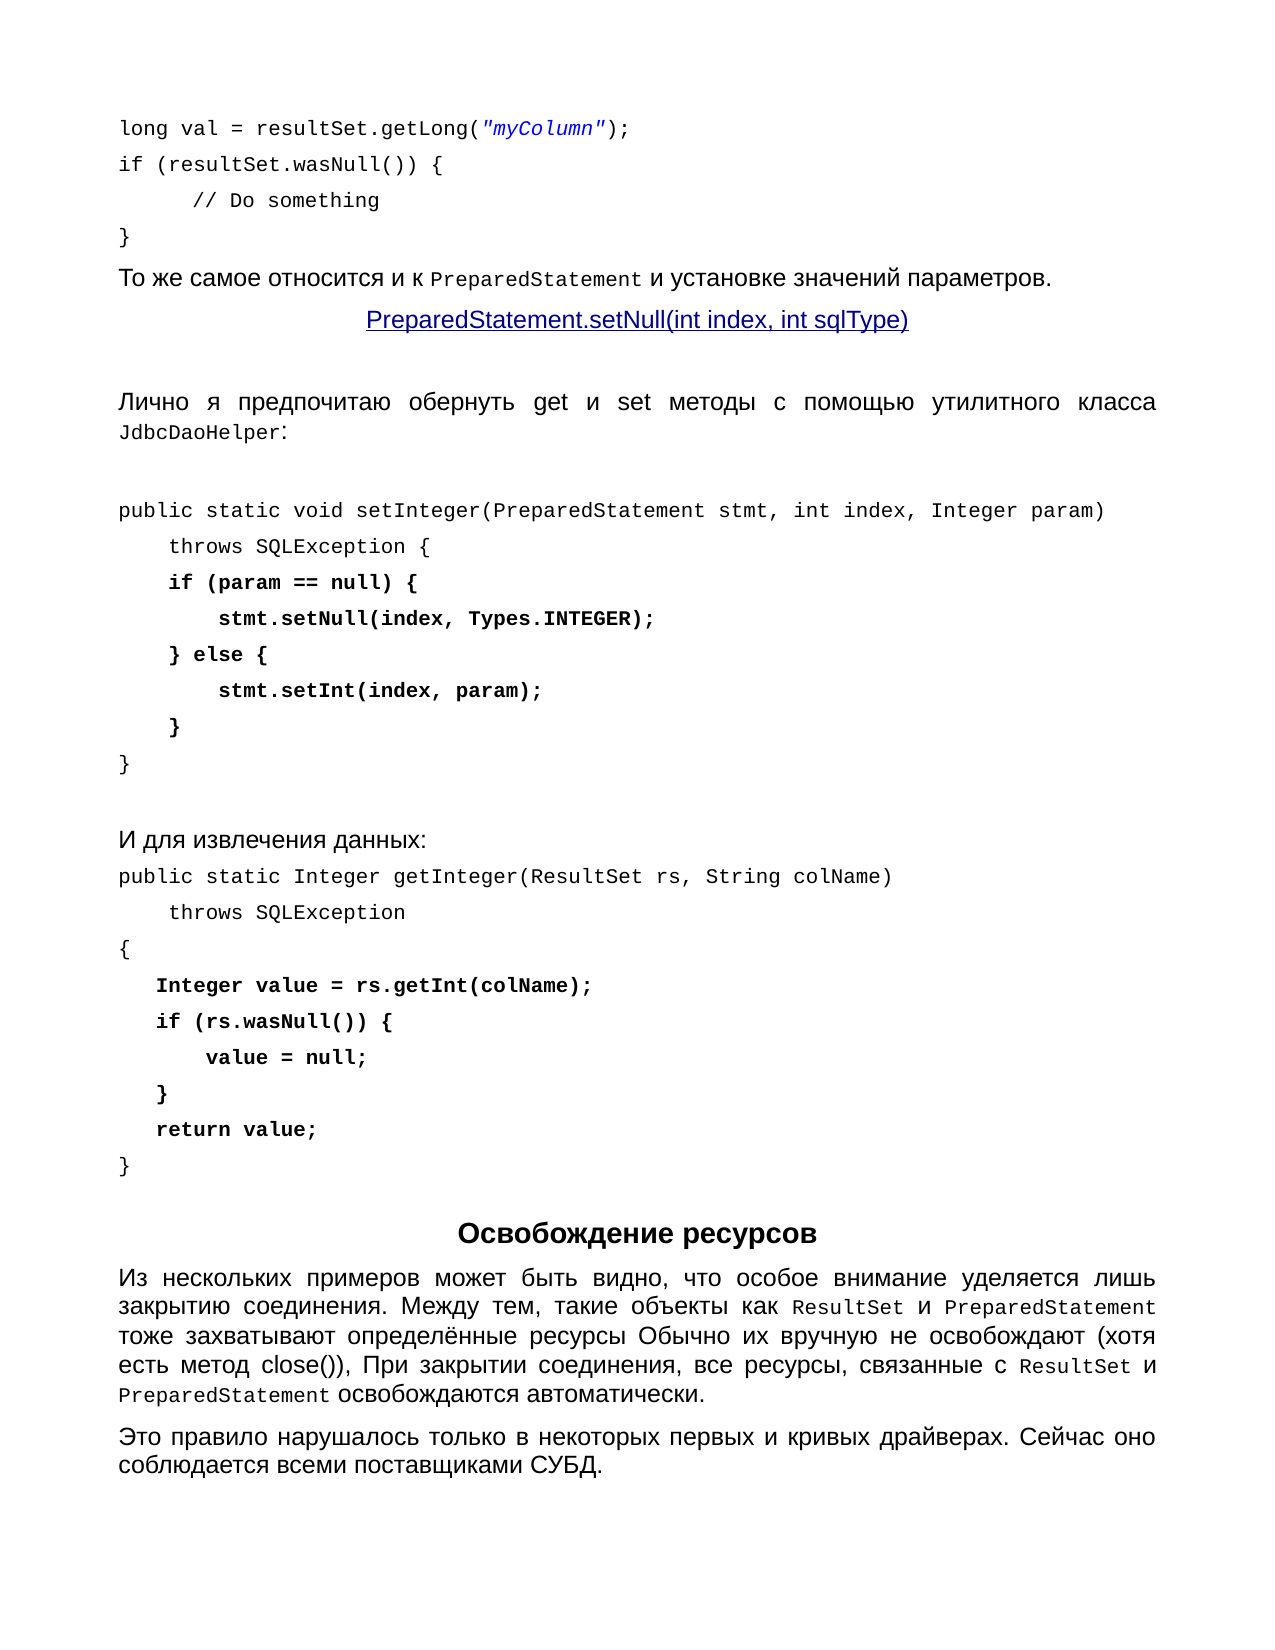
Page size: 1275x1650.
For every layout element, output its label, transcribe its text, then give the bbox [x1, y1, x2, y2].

text Из нескольких примеров может быть видно, что особое внимание уделяется лишь закрытию соединения. Между тем, такие объекты как ResultSet и PreparedStatement тоже захватывают определённые ресурсы Обычно их вручную не освобождают (хотя есть метод close()), При закрытии соединения, все ресурсы, связанные с ResultSet и PreparedStatement освобождаются автоматически. [118, 1262, 1157, 1409]
text PreparedStatement.setNull(int index, int sqlType) [118, 305, 1157, 334]
text return value; [118, 1119, 1157, 1143]
text } else { [118, 644, 1157, 668]
text if (resultSet.wasNull()) { [118, 154, 1157, 178]
text Лично я предпочитаю обернуть get и set методы с помощью утилитного класса JdbcDaoHelper: [118, 387, 1157, 446]
text public static void setInteger(PreparedStatement stmt, int index, Integer param) [118, 499, 1157, 523]
text И для извлечения данных: [118, 825, 1157, 854]
text { [118, 938, 1157, 962]
text public static Integer getInteger(ResultSet rs, String colName) [118, 866, 1157, 890]
text throws SQLException [118, 902, 1157, 926]
text long val = resultSet.getLong("myColumn"); [118, 118, 1157, 142]
text // Do something [118, 190, 1157, 214]
text } [118, 716, 1157, 740]
text } [118, 1155, 1157, 1179]
text if (param == null) { [118, 572, 1157, 596]
subtitle Освобождение ресурсов [118, 1216, 1157, 1250]
text stmt.setNull(index, Types.INTEGER); [118, 608, 1157, 632]
text } [118, 753, 1157, 776]
text То же самое относится и к PreparedStatement и установке значений параметров. [118, 263, 1157, 292]
text value = null; [118, 1047, 1157, 1071]
text stmt.setInt(index, param); [118, 680, 1157, 704]
text Integer value = rs.getInt(colName); [118, 974, 1157, 998]
text if (rs.wasNull()) { [118, 1011, 1157, 1034]
text throws SQLException { [118, 536, 1157, 559]
text Это правило нарушалось только в некоторых первых и кривых драйверах. Сейчас оно соблюдается всеми поставщиками СУБД. [118, 1422, 1157, 1479]
text } [118, 1083, 1157, 1107]
text } [118, 227, 1157, 250]
